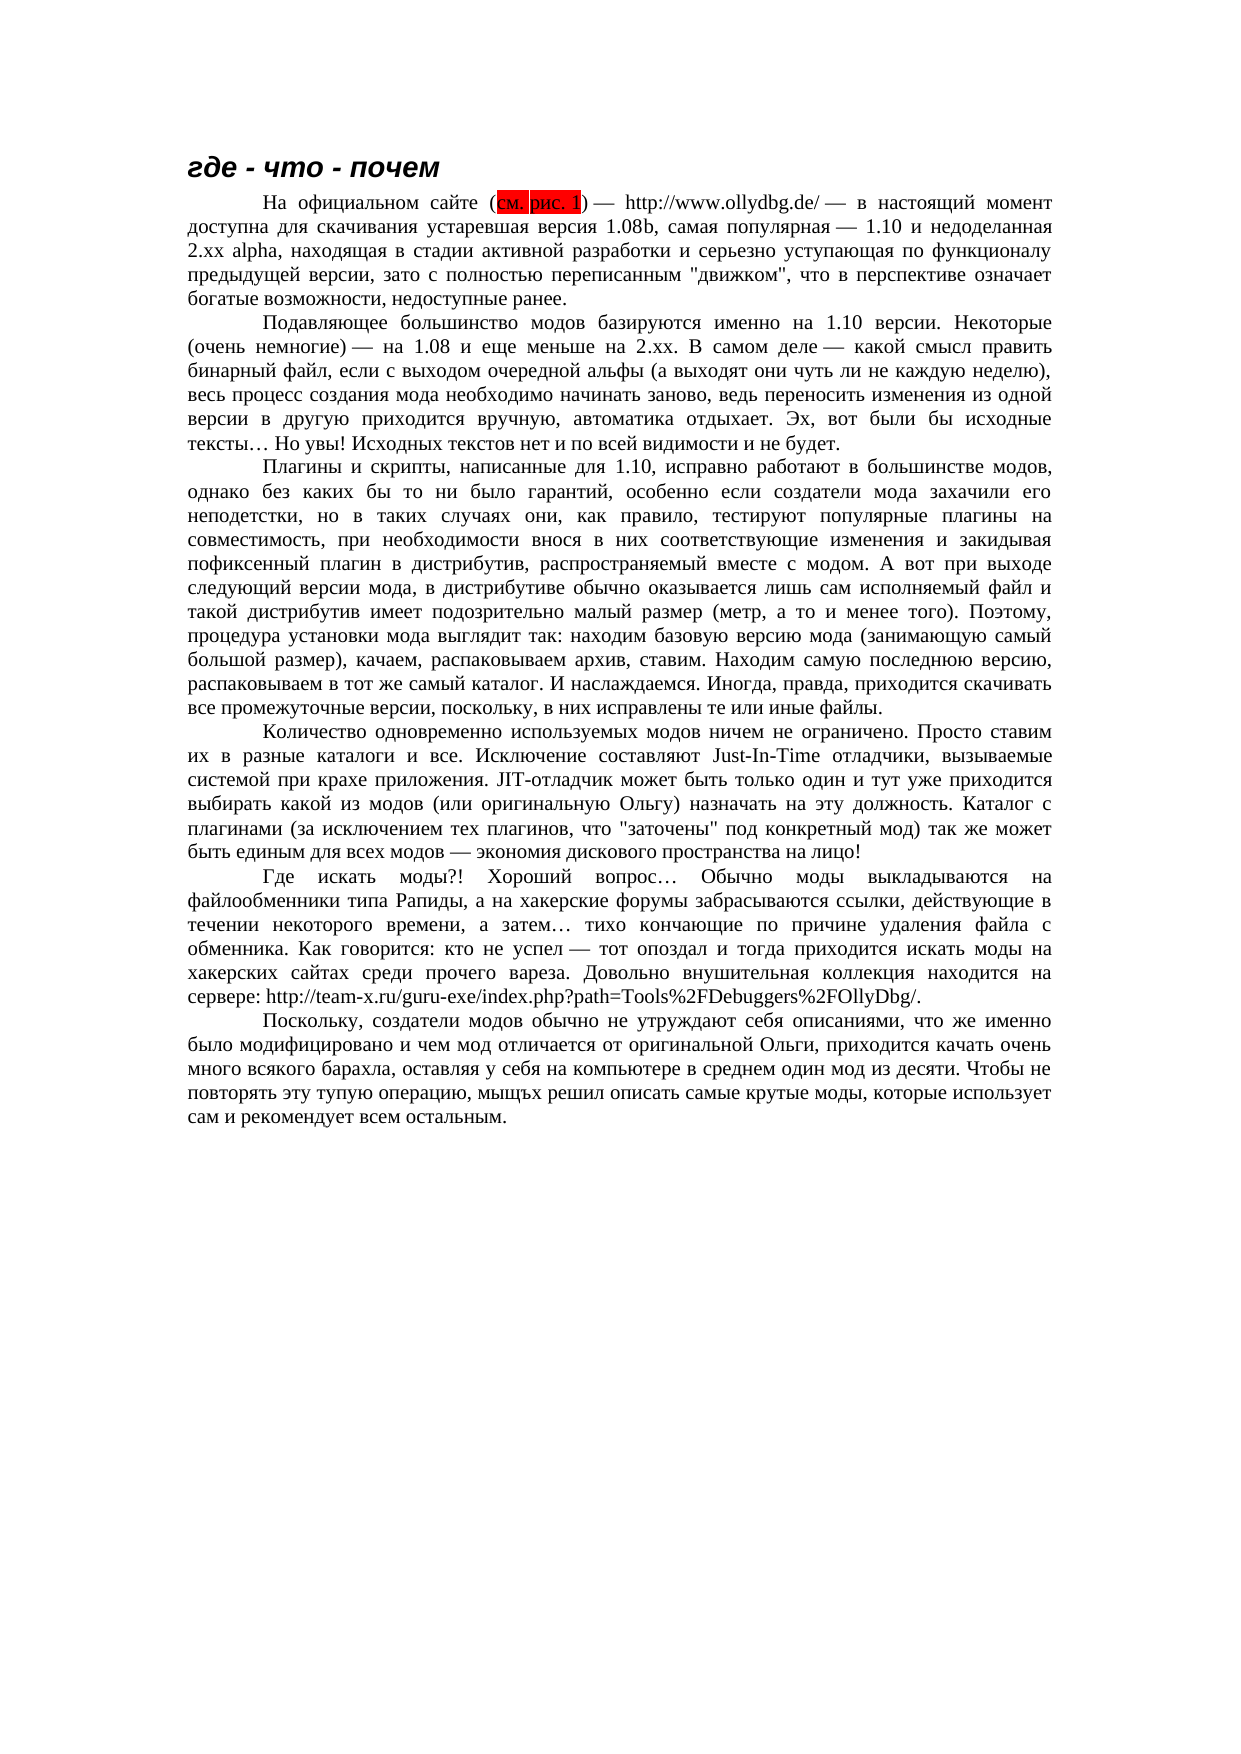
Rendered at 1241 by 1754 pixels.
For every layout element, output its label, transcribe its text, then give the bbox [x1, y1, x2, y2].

subtitle где - что - почем [187, 150, 1053, 183]
text На официальном сайте (см. рис. 1) — http://www.ollydbg.de/ — в настоящий момент доступна для скачивания устаревшая версия 1.08b, самая популярная — 1.10 и недоделанная 2.xx alpha, находящая в стадии активной разработки и серьезно уступающая по функционалу предыдущей версии, зато с полностью переписанным "движком", что в перспективе означает богатые возможности, недоступные ранее. [187, 190, 1053, 310]
text Поскольку, создатели модов обычно не утруждают себя описаниями, что же именно было модифицировано и чем мод отличается от оригинальной Ольги, приходится качать очень много всякого барахла, оставляя у себя на компьютере в среднем один мод из десяти. Чтобы не повторять эту тупую операцию, мыщъх решил описать самые крутые моды, которые использует сам и рекомендует всем остальным. [187, 1008, 1053, 1128]
text Плагины и скрипты, написанные для 1.10, исправно работают в большинстве модов, однако без каких бы то ни было гарантий, особенно если создатели мода захачили его неподетстки, но в таких случаях они, как правило, тестируют популярные плагины на совместимость, при необходимости внося в них соответствующие изменения и закидывая пофиксенный плагин в дистрибутив, распространяемый вместе с модом. А вот при выходе следующий версии мода, в дистрибутиве обычно оказывается лишь сам исполняемый файл и такой дистрибутив имеет подозрительно малый размер (метр, а то и менее того). Поэтому, процедура установки мода выглядит так: находим базовую версию мода (занимающую самый большой размер), качаем, распаковываем архив, ставим. Находим самую последнюю версию, распаковываем в тот же самый каталог. И наслаждаемся. Иногда, правда, приходится скачивать все промежуточные версии, поскольку, в них исправлены те или иные файлы. [187, 454, 1053, 719]
text Количество одновременно используемых модов ничем не ограничено. Просто ставим их в разные каталоги и все. Исключение составляют Just-In-Time отладчики, вызываемые системой при крахе приложения. JIT-отладчик может быть только один и тут уже приходится выбирать какой из модов (или оригинальную Ольгу) назначать на эту должность. Каталог с плагинами (за исключением тех плагинов, что "заточены" под конкретный мод) так же может быть единым для всех модов — экономия дискового пространства на лицо! [187, 719, 1053, 863]
text Где искать моды?! Хороший вопрос… Обычно моды выкладываются на файлообменники типа Рапиды, а на хакерские форумы забрасываются ссылки, действующие в течении некоторого времени, а затем… тихо кончающие по причине удаления файла с обменника. Как говорится: кто не успел — тот опоздал и тогда приходится искать моды на хакерских сайтах среди прочего вареза. Довольно внушительная коллекция находится на сервере: http://team-x.ru/guru-exe/index.php?path=Tools%2FDebuggers%2FOllyDbg/. [187, 863, 1053, 1008]
text Подавляющее большинство модов базируются именно на 1.10 версии. Некоторые (очень немногие) — на 1.08 и еще меньше на 2.xx. В самом деле — какой смысл править бинарный файл, если с выходом очередной альфы (а выходят они чуть ли не каждую неделю), весь процесс создания мода необходимо начинать заново, ведь переносить изменения из одной версии в другую приходится вручную, автоматика отдыхает. Эх, вот были бы исходные тексты… Но увы! Исходных текстов нет и по всей видимости и не будет. [187, 310, 1053, 454]
